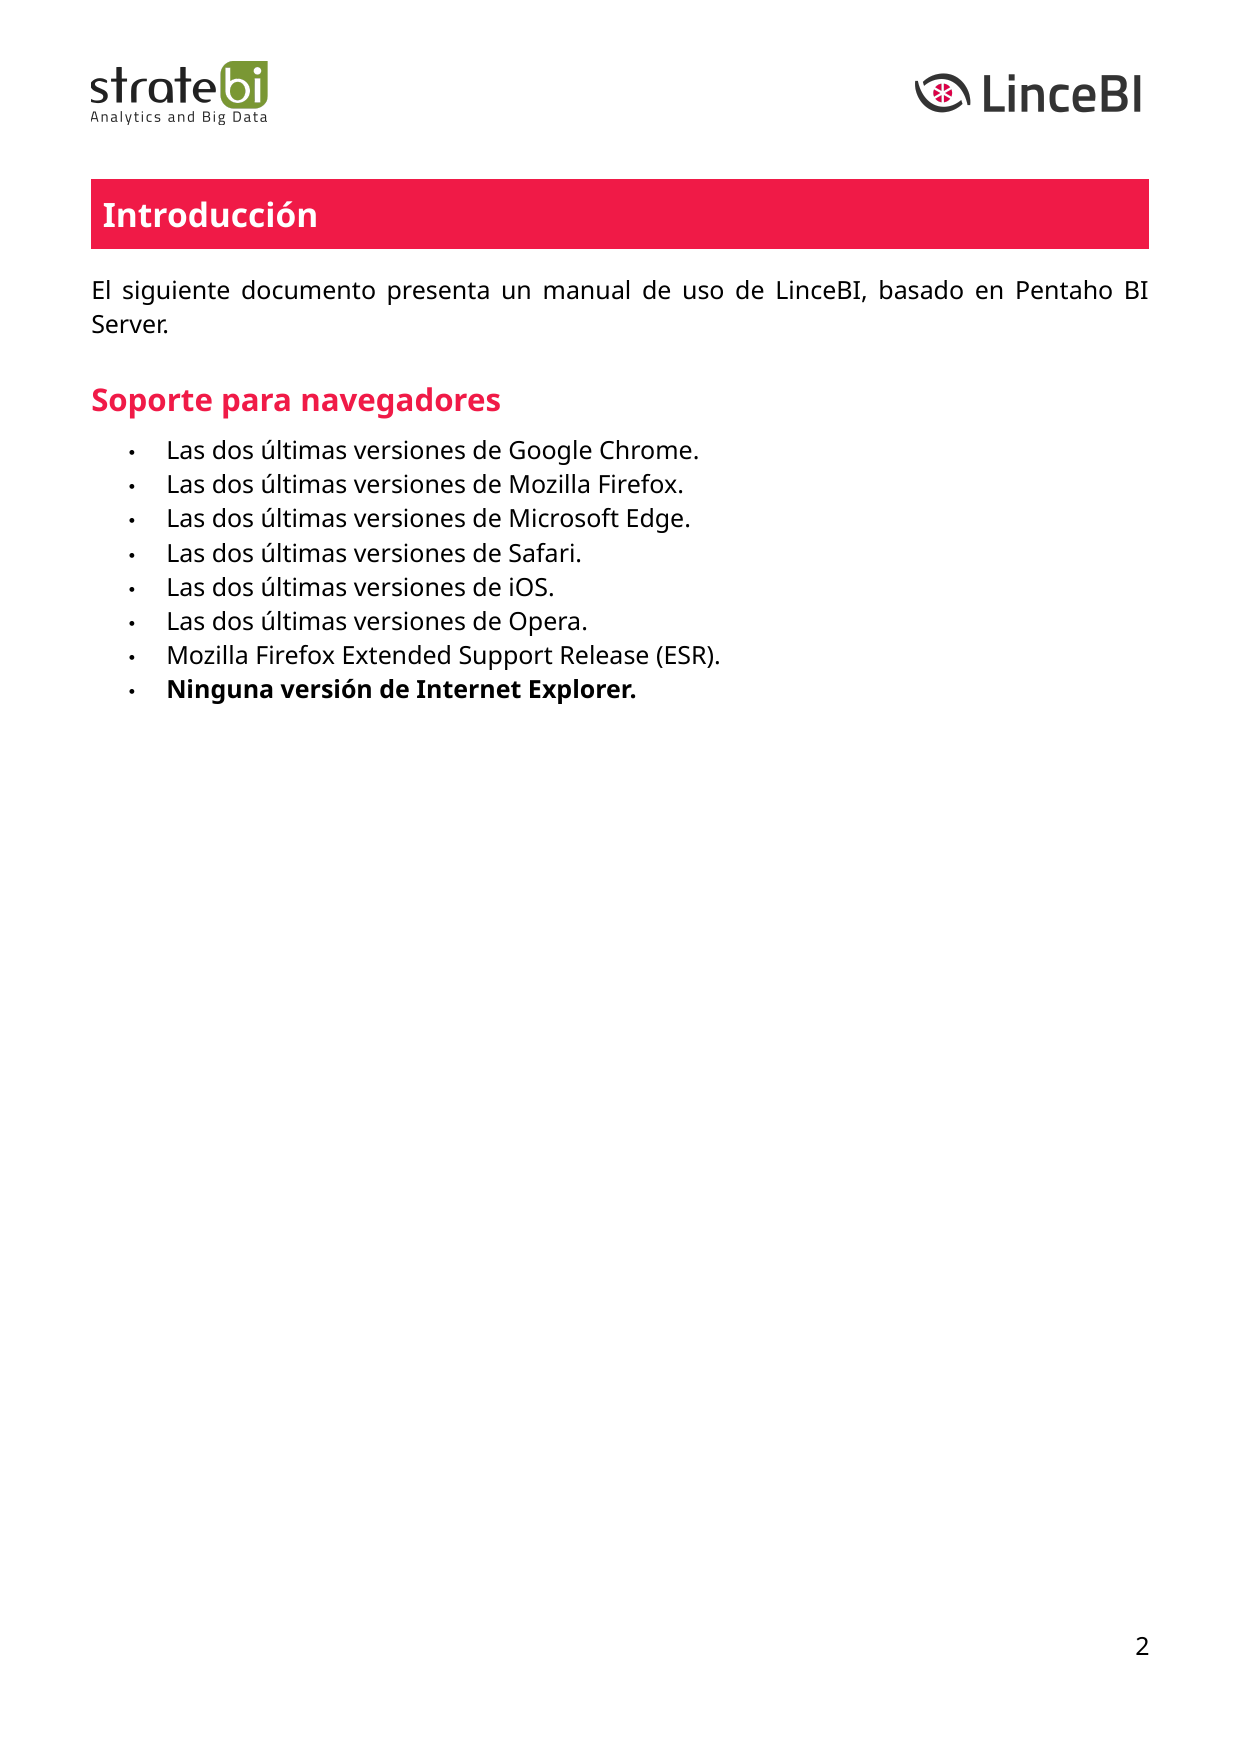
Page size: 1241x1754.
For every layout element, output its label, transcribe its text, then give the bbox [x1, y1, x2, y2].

subtitle Introducción [91, 179, 1149, 249]
list Las dos últimas versiones de Google Chrome. [128, 433, 1149, 467]
subtitle Soporte para navegadores [91, 378, 1149, 421]
list Las dos últimas versiones de Microsoft Edge. [128, 501, 1149, 535]
list Mozilla Firefox Extended Support Release (ESR). [128, 637, 1149, 671]
list Las dos últimas versiones de Mozilla Firefox. [128, 467, 1149, 501]
picture [91, 61, 268, 125]
list Ninguna versión de Internet Explorer. [128, 671, 1149, 706]
list Las dos últimas versiones de Opera. [128, 603, 1149, 637]
picture [905, 61, 1150, 125]
list Las dos últimas versiones de Safari. [128, 535, 1149, 569]
list Las dos últimas versiones de iOS. [128, 569, 1149, 603]
text El siguiente documento presenta un manual de uso de LinceBI, basado en Pentaho BI Server. [91, 273, 1149, 341]
